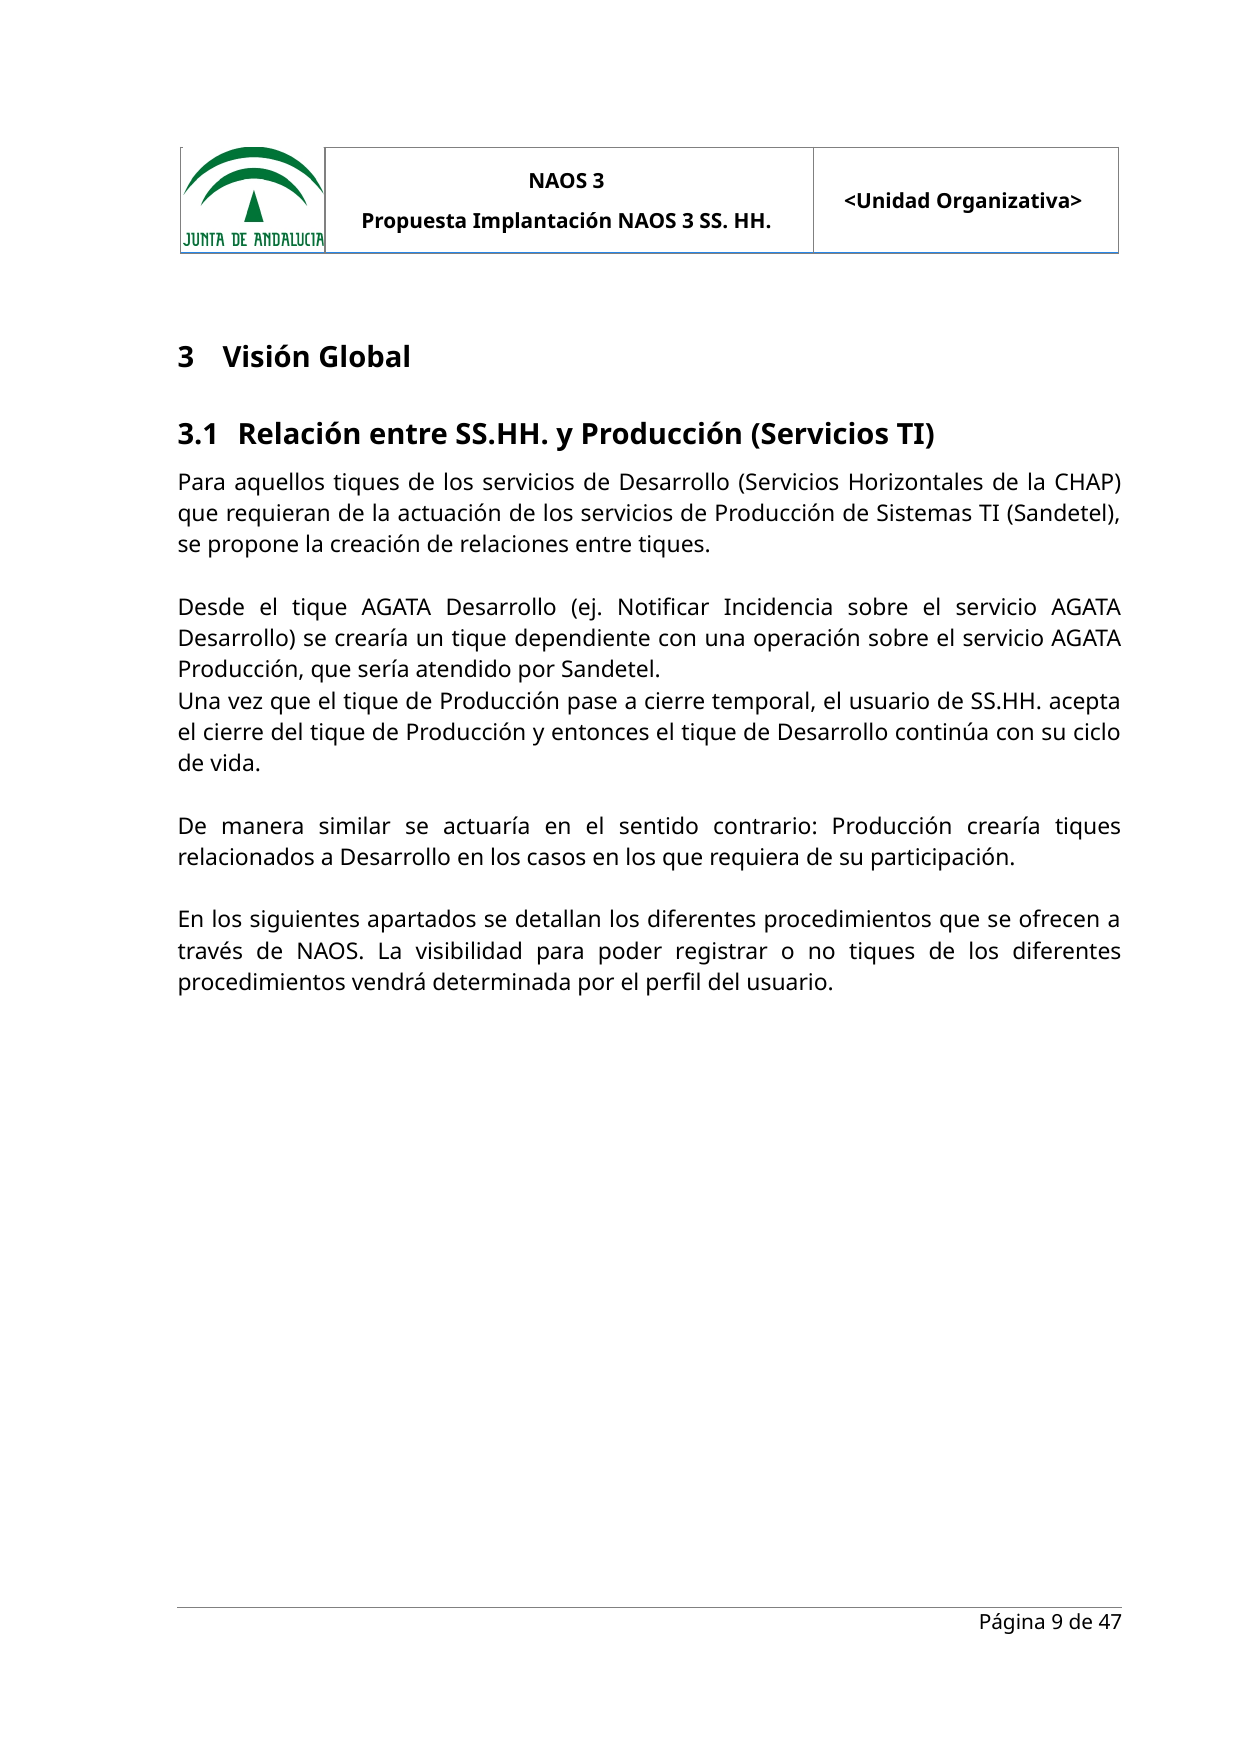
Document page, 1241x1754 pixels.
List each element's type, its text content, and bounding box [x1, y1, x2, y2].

text En los siguientes apartados se detallan los diferentes procedimientos que se ofrecen a través de NAOS. La visibilidad para poder registrar o no tiques de los diferentes procedimientos vendrá determinada por el perfil del usuario. [177, 903, 1122, 997]
text Desde el tique AGATA Desarrollo (ej. Notificar Incidencia sobre el servicio AGATA Desarrollo) se crearía un tique dependiente con una operación sobre el servicio AGATA Producción, que sería atendido por Sandetel. [177, 591, 1122, 684]
text De manera similar se actuaría en el sentido contrario: Producción crearía tiques relacionados a Desarrollo en los casos en los que requiera de su participación. [177, 809, 1122, 872]
subtitle Relación entre SS.HH. y Producción (Servicios TI) [177, 414, 1122, 453]
text Para aquellos tiques de los servicios de Desarrollo (Servicios Horizontales de la CHAP) que requieran de la actuación de los servicios de Producción de Sistemas TI (Sandetel), se propone la creación de relaciones entre tiques. [177, 466, 1122, 559]
subtitle Visión Global [177, 336, 1122, 376]
text Una vez que el tique de Producción pase a cierre temporal, el usuario de SS.HH. acepta el cierre del tique de Producción y entonces el tique de Desarrollo continúa con su ciclo de vida. [177, 684, 1122, 778]
picture [183, 147, 324, 246]
